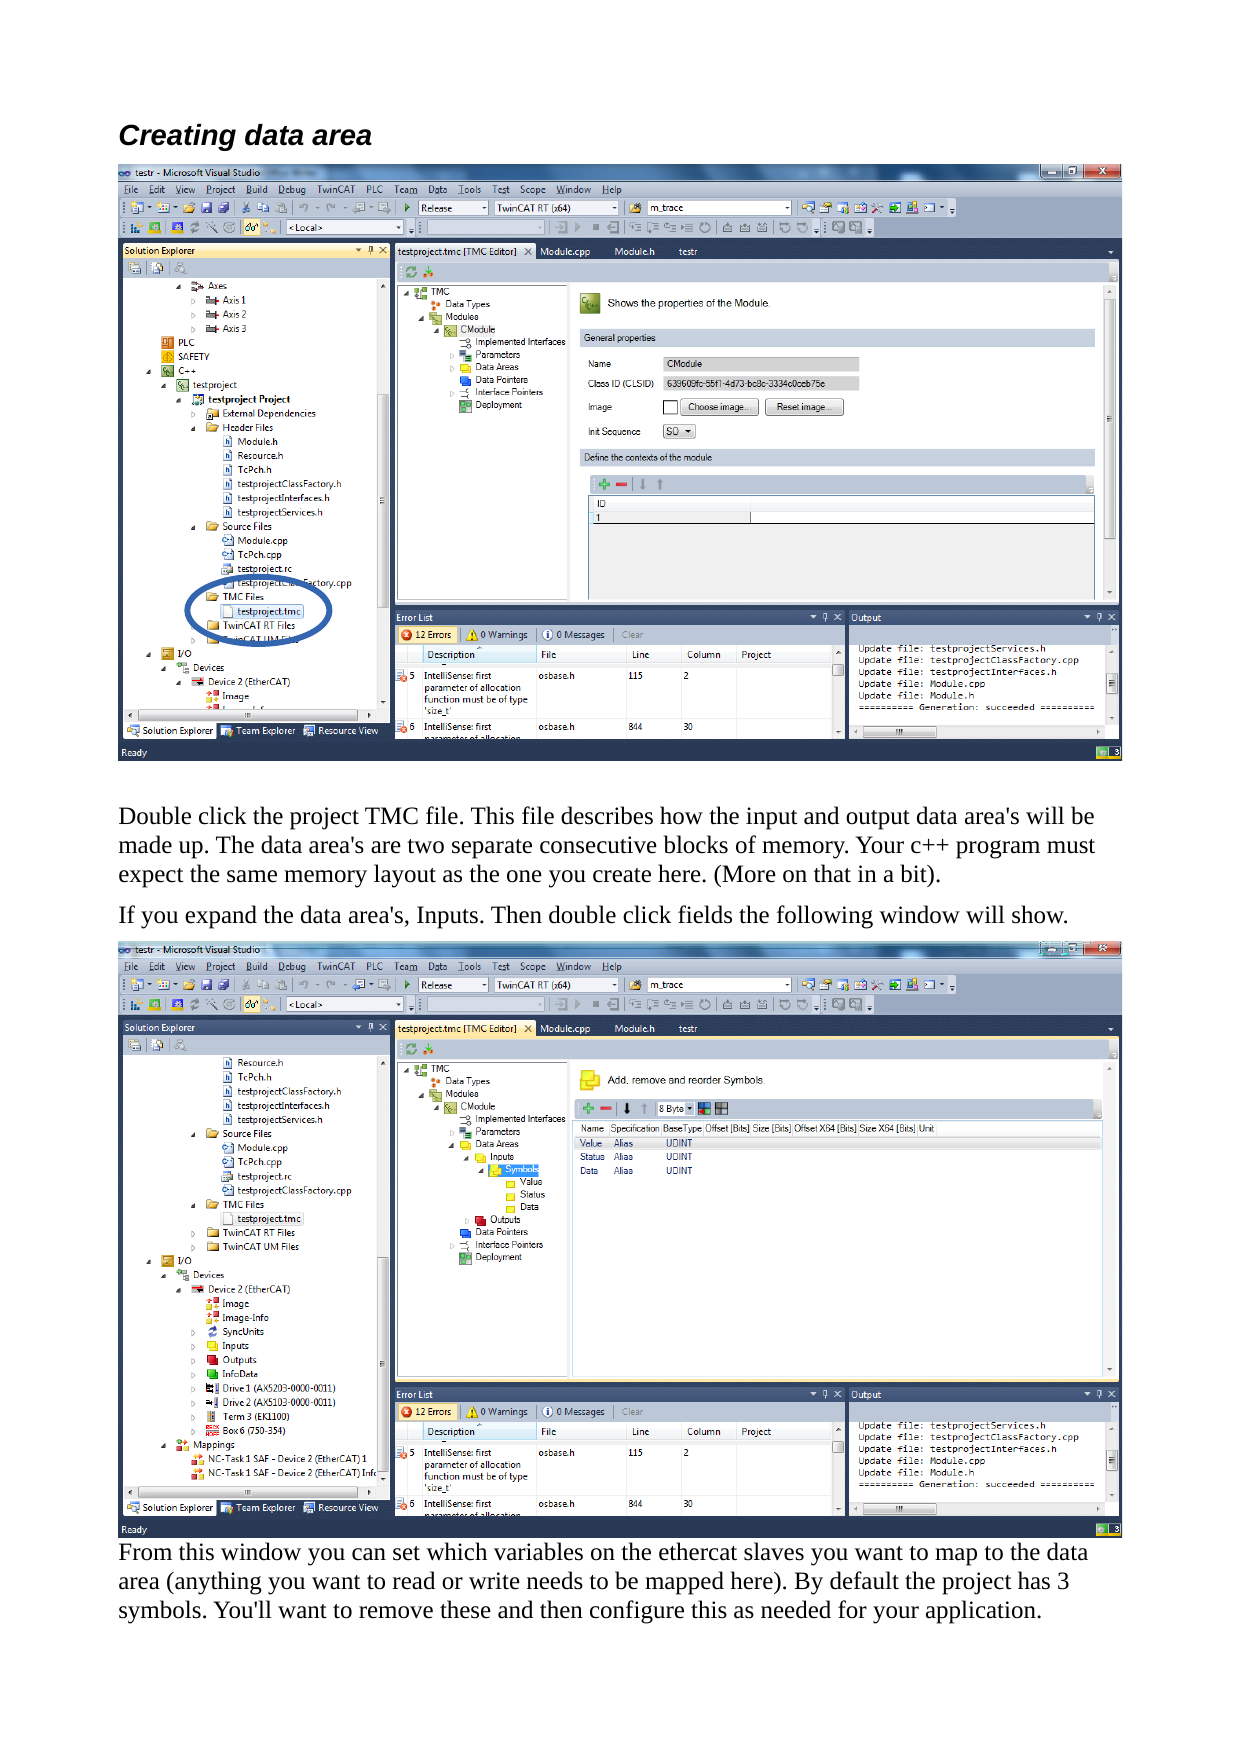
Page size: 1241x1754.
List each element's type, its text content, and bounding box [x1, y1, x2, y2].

text From this window you can set which variables on the ethercat slaves you want to map to the data area (anything you want to read or write needs to be mapped here). By default the project has 3 symbols. You'll want to remove these and then configure this as needed for your application. [118, 1538, 1122, 1624]
picture [118, 941, 1123, 1538]
text If you expand the data area's, Inputs. Then double click fields the following window will show. [118, 900, 1122, 929]
subtitle Creating data area [118, 118, 1122, 152]
text Double click the project TMC file. This file describes how the input and output data area's will be made up. The data area's are two separate consecutive blocks of memory. Your c++ program must expect the same memory layout as the one you create here. (More on that in a bit). [118, 801, 1122, 888]
picture [118, 164, 1123, 761]
